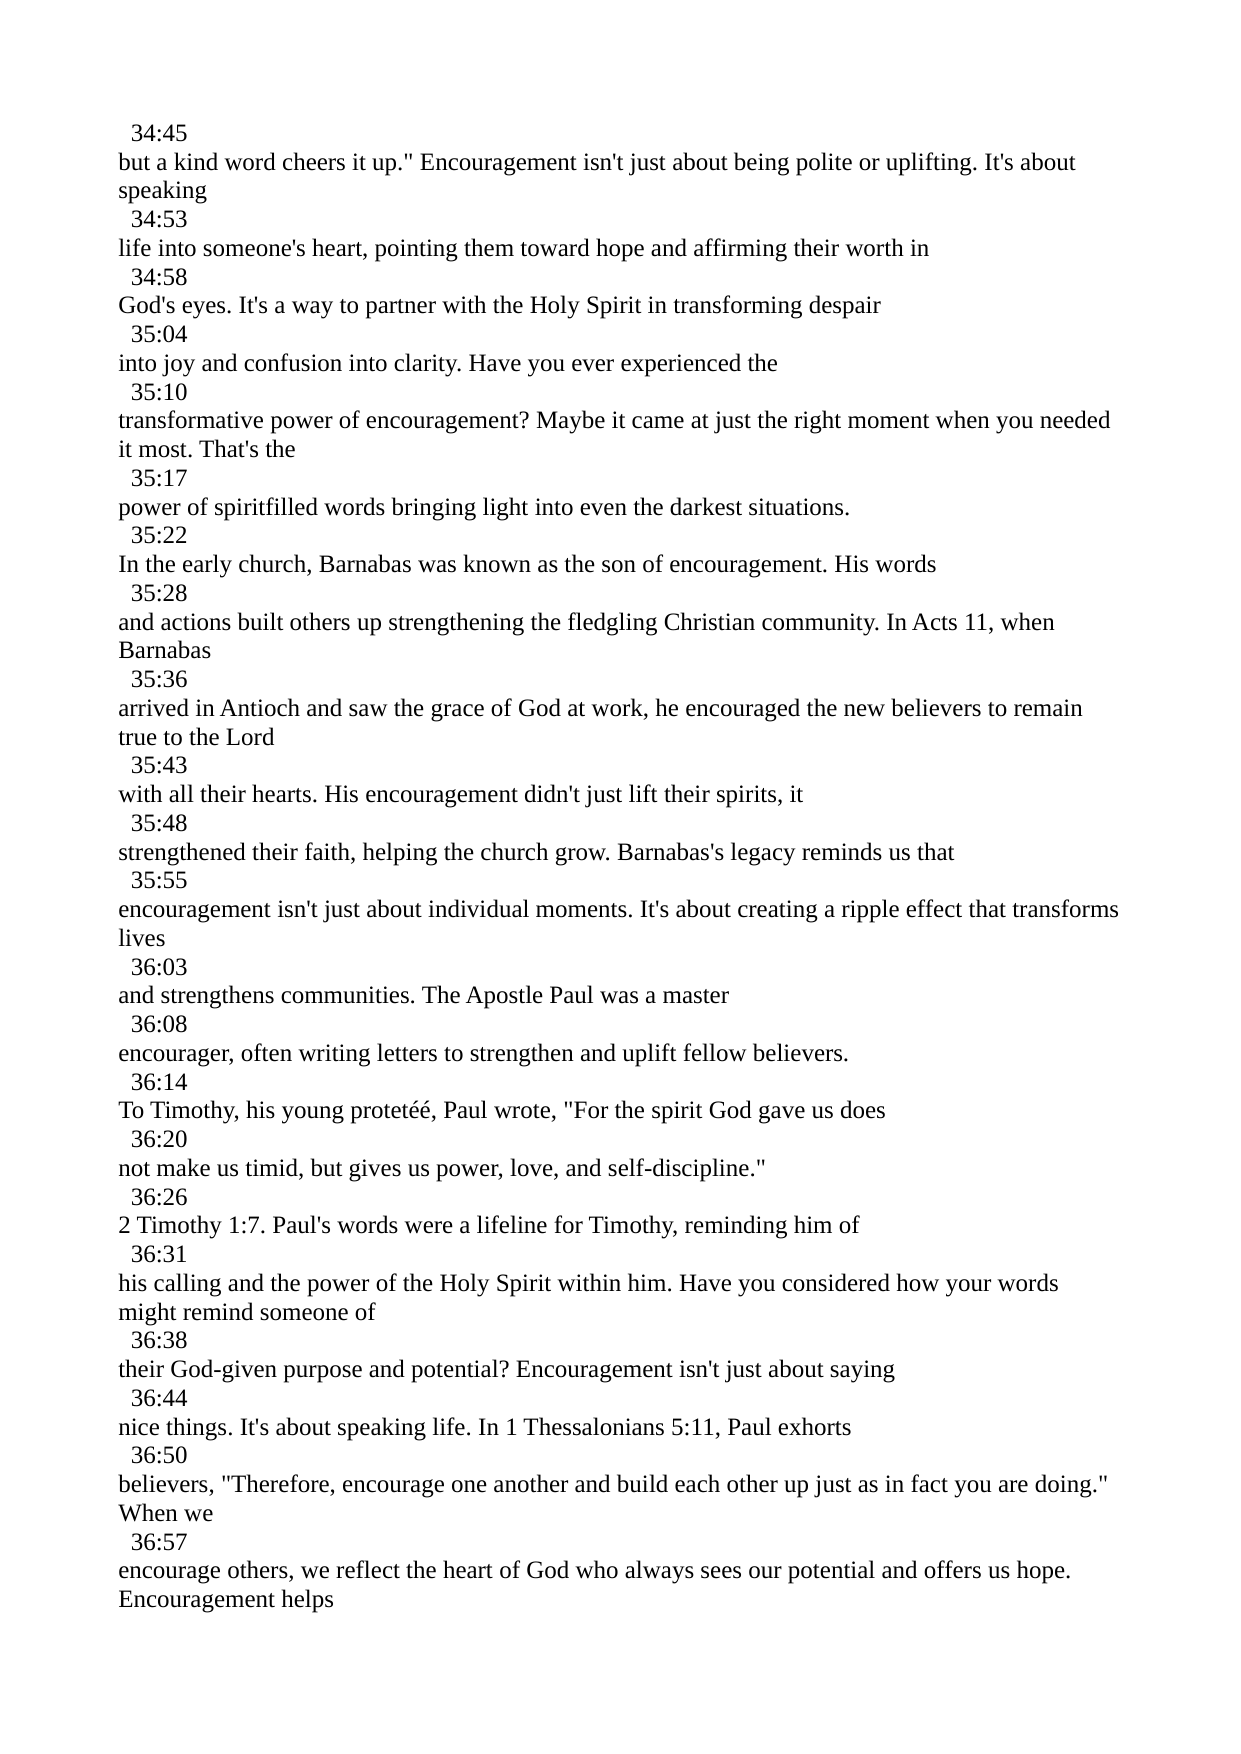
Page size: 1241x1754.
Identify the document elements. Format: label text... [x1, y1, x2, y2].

text their God-given purpose and potential? Encouragement isn't just about saying [118, 1354, 1122, 1383]
text and strengthens communities. The Apostle Paul was a master [118, 981, 1122, 1009]
text strengthened their faith, helping the church grow. Barnabas's legacy reminds us that [118, 837, 1122, 866]
text power of spiritfilled words bringing light into even the darkest situations. [118, 492, 1122, 521]
text transformative power of encouragement? Maybe it came at just the right moment when you needed it most. That's the [118, 406, 1122, 463]
text 34:53 [131, 204, 1105, 233]
text and actions built others up strengthening the fledgling Christian community. In Acts 11, when Barnabas [118, 607, 1122, 664]
text In the early church, Barnabas was known as the son of encouragement. His words [118, 549, 1122, 578]
text 36:20 [131, 1124, 1105, 1153]
text 36:08 [131, 1009, 1105, 1038]
text encourager, often writing letters to strengthen and uplift fellow believers. [118, 1038, 1122, 1067]
text arrived in Antioch and saw the grace of God at work, he encouraged the new believers to remain true to the Lord [118, 693, 1122, 751]
text his calling and the power of the Holy Spirit within him. Have you considered how your words might remind someone of [118, 1268, 1122, 1326]
text 35:28 [131, 578, 1105, 607]
text 35:55 [131, 866, 1105, 894]
text nice things. It's about speaking life. In 1 Thessalonians 5:11, Paul exhorts [118, 1412, 1122, 1441]
text with all their hearts. His encouragement didn't just lift their spirits, it [118, 779, 1122, 808]
text 34:58 [131, 262, 1105, 291]
text 36:57 [131, 1527, 1105, 1556]
text 35:04 [131, 319, 1105, 348]
text To Timothy, his young protetéé, Paul wrote, "For the spirit God gave us does [118, 1096, 1122, 1124]
text 36:50 [131, 1441, 1105, 1469]
text 2 Timothy 1:7. Paul's words were a lifeline for Timothy, reminding him of [118, 1211, 1122, 1239]
text God's eyes. It's a way to partner with the Holy Spirit in transforming despair [118, 291, 1122, 319]
text 36:03 [131, 952, 1105, 981]
text 34:45 [131, 118, 1105, 147]
text 35:48 [131, 808, 1105, 837]
text 35:10 [131, 377, 1105, 406]
text into joy and confusion into clarity. Have you ever experienced the [118, 348, 1122, 377]
text 35:17 [131, 463, 1105, 492]
text 36:38 [131, 1326, 1105, 1354]
text encouragement isn't just about individual moments. It's about creating a ripple effect that transforms lives [118, 894, 1122, 952]
text believers, "Therefore, encourage one another and build each other up just as in fact you are doing." When we [118, 1469, 1122, 1527]
text 35:22 [131, 521, 1105, 549]
text 36:31 [131, 1239, 1105, 1268]
text 35:43 [131, 751, 1105, 779]
text 36:44 [131, 1383, 1105, 1412]
text 36:14 [131, 1067, 1105, 1096]
text 35:36 [131, 664, 1105, 693]
text not make us timid, but gives us power, love, and self-discipline." [118, 1153, 1122, 1182]
text life into someone's heart, pointing them toward hope and affirming their worth in [118, 233, 1122, 262]
text encourage others, we reflect the heart of God who always sees our potential and offers us hope. Encouragement helps [118, 1556, 1122, 1613]
text but a kind word cheers it up." Encouragement isn't just about being polite or uplifting. It's about speaking [118, 147, 1122, 204]
text 36:26 [131, 1182, 1105, 1211]
